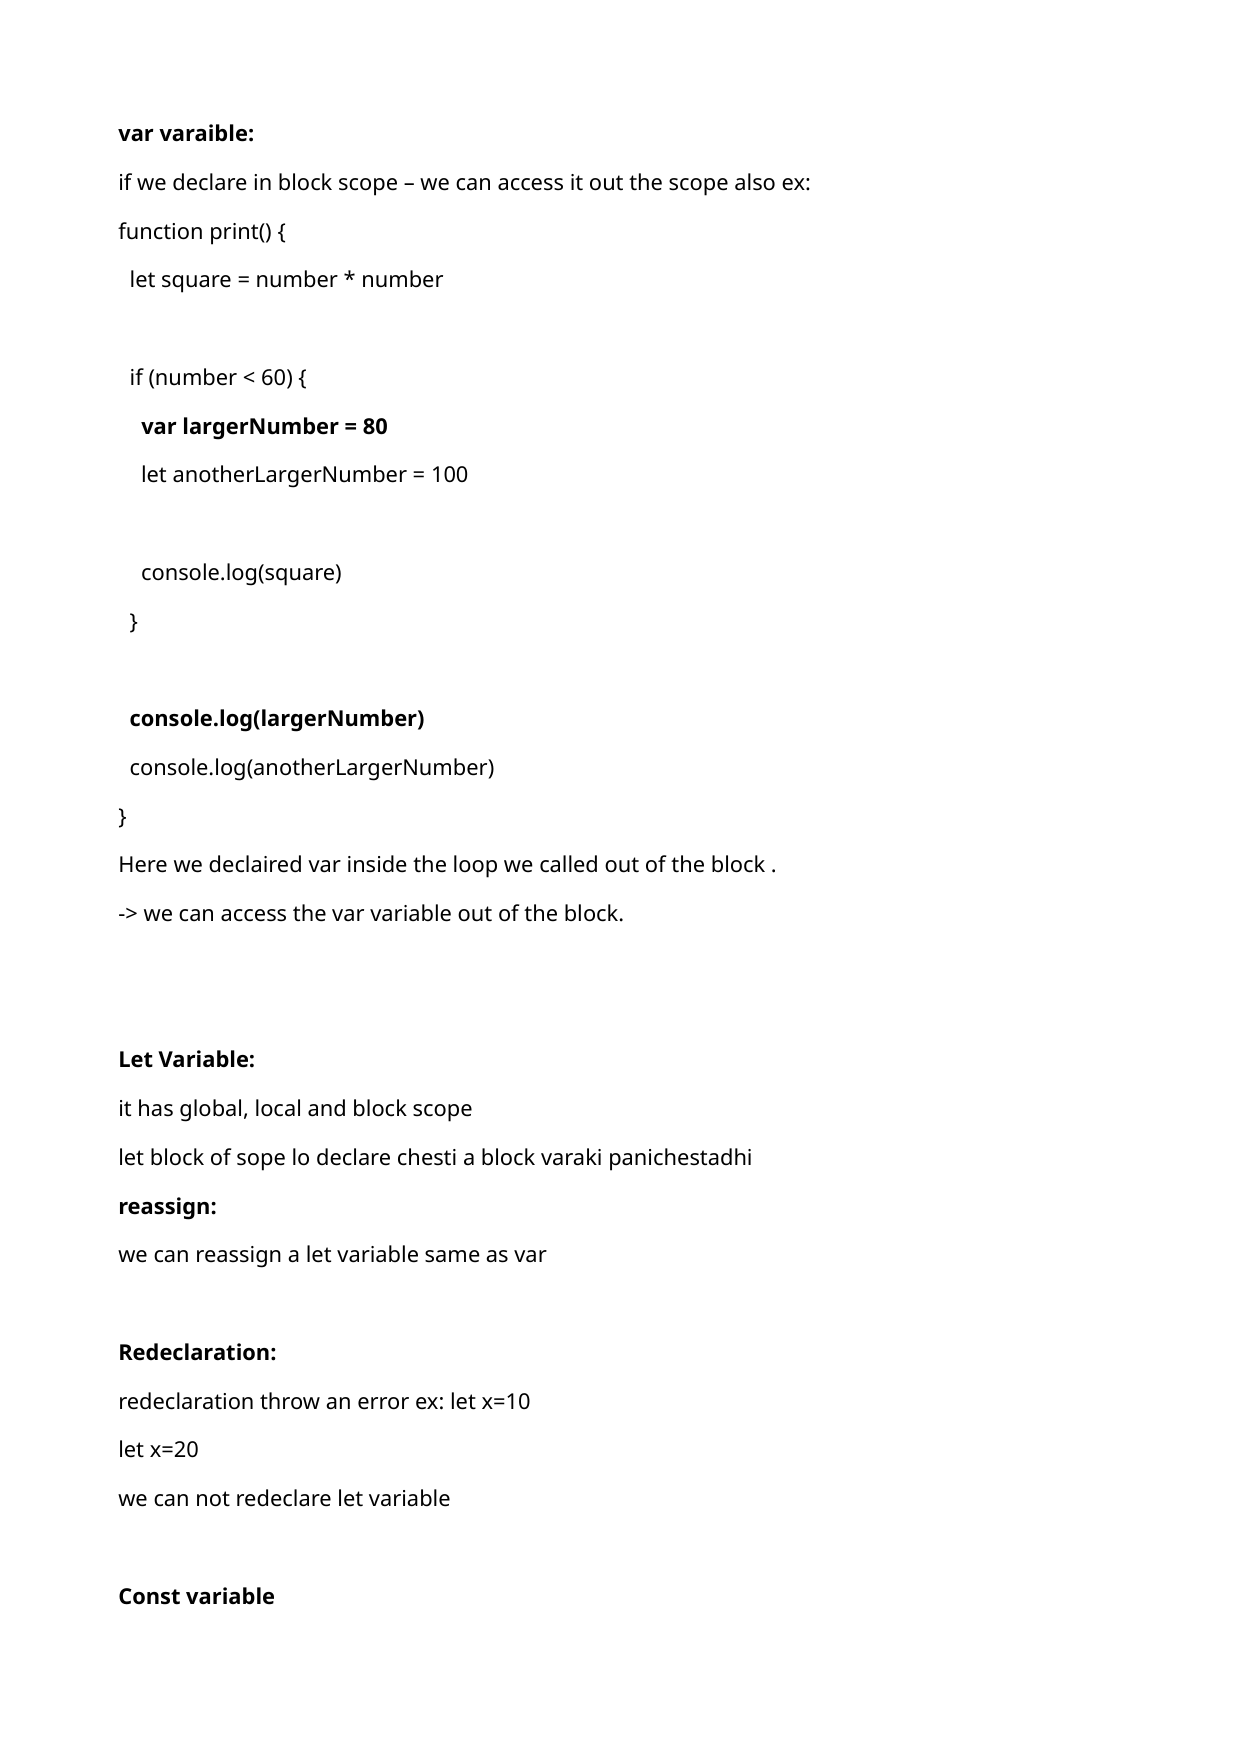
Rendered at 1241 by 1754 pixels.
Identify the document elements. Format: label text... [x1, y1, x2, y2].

text we can reassign a let variable same as var [118, 1239, 1122, 1269]
text redeclaration throw an error ex: let x=10 [118, 1386, 1122, 1415]
text } [118, 801, 1122, 830]
text if we declare in block scope – we can access it out the scope also ex: [118, 167, 1122, 197]
text var varaible: [118, 118, 1122, 148]
text Here we declaired var inside the loop we called out of the block . [118, 849, 1122, 879]
text } [118, 606, 1122, 635]
text reassign: [118, 1191, 1122, 1220]
text function print() { [118, 216, 1122, 245]
text Redeclaration: [118, 1337, 1122, 1367]
text if (number < 60) { [118, 362, 1122, 392]
text Const variable [118, 1581, 1122, 1610]
text console.log(largerNumber) [118, 703, 1122, 733]
text -> we can access the var variable out of the block. [118, 898, 1122, 928]
text let x=20 [118, 1434, 1122, 1464]
text let square = number * number [118, 264, 1122, 294]
text we can not redeclare let variable [118, 1483, 1122, 1513]
text let anotherLargerNumber = 100 [118, 459, 1122, 489]
text Let Variable: [118, 1044, 1122, 1074]
text it has global, local and block scope [118, 1093, 1122, 1123]
text console.log(anotherLargerNumber) [118, 752, 1122, 782]
text var largerNumber = 80 [118, 411, 1122, 440]
text let block of sope lo declare chesti a block varaki panichestadhi [118, 1142, 1122, 1172]
text console.log(square) [118, 557, 1122, 587]
